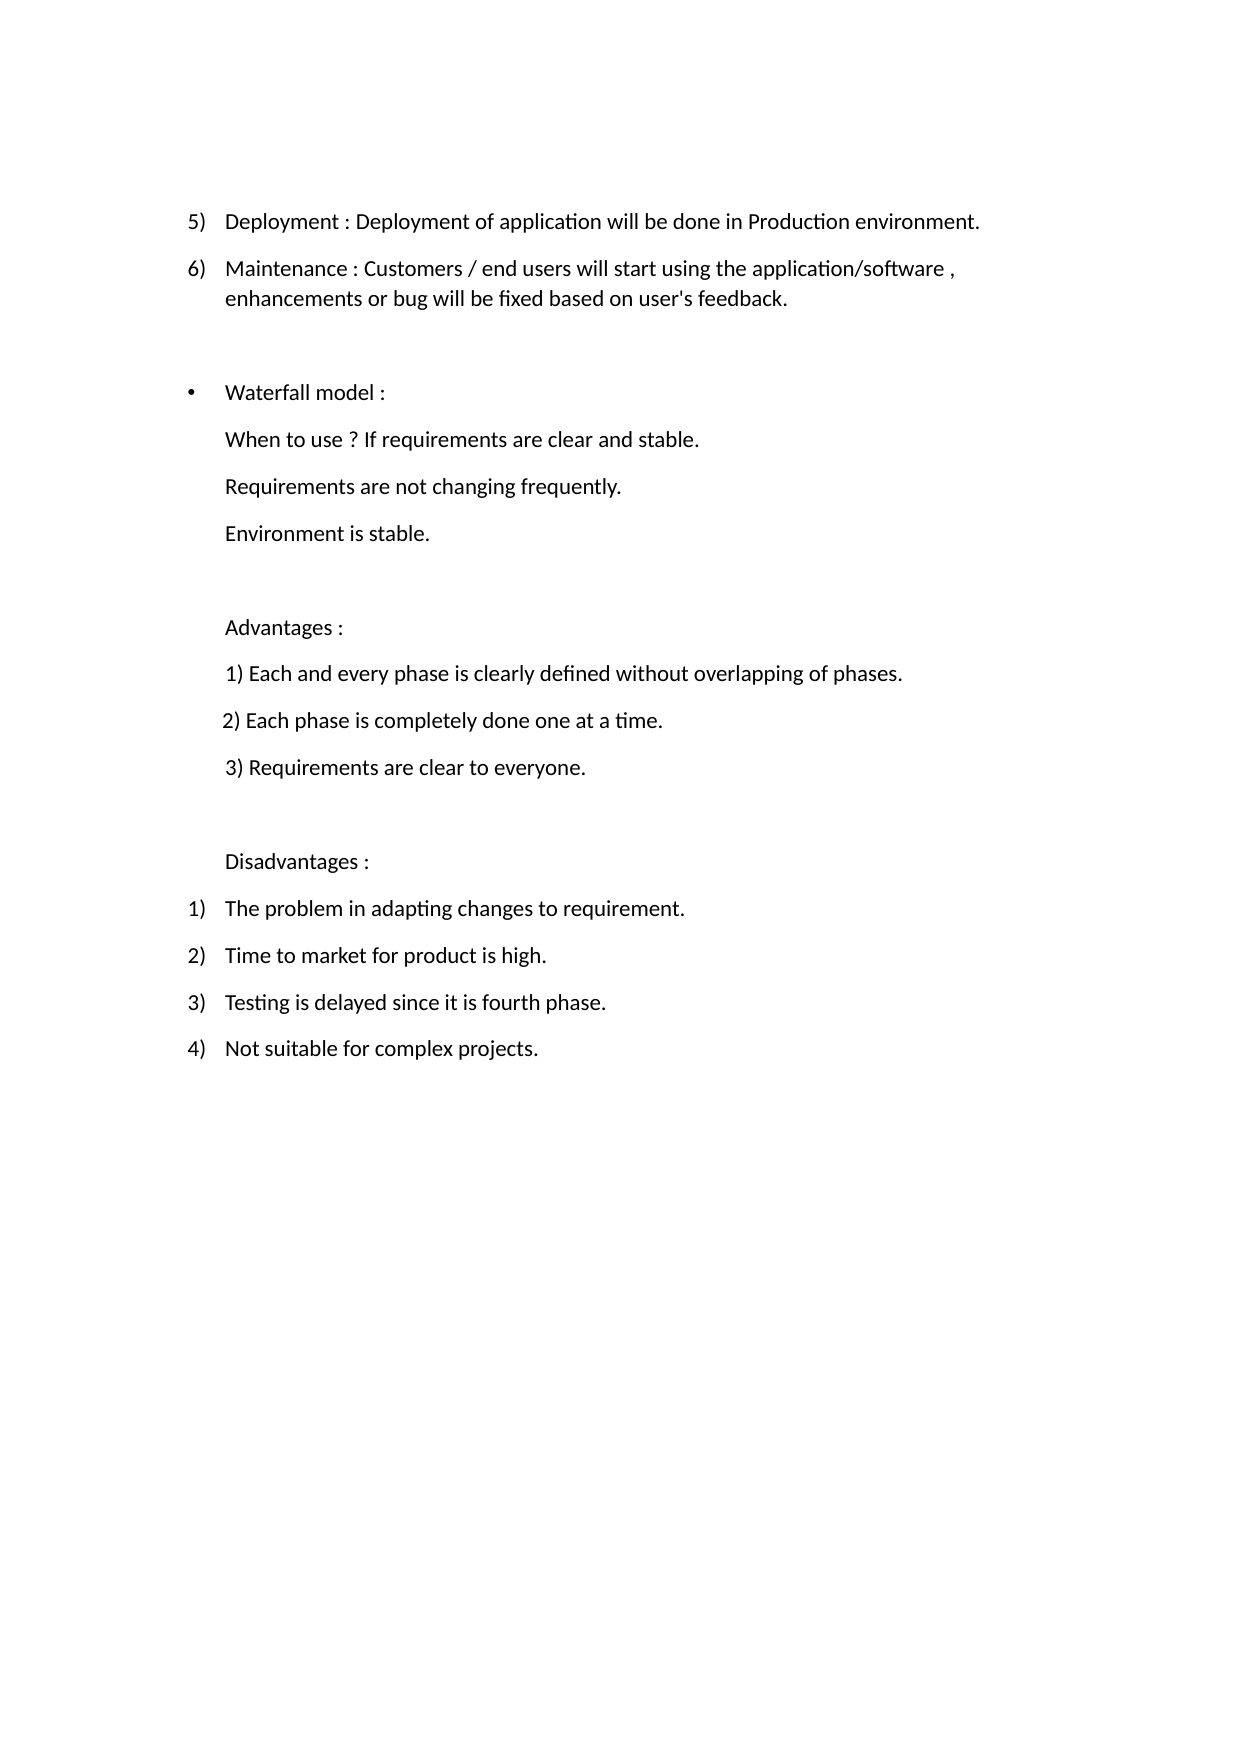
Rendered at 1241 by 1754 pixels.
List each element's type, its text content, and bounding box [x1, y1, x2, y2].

list Time to market for product is high. [187, 941, 1090, 969]
list Requirements are not changing frequently. [187, 472, 1090, 500]
list Maintenance : Customers / end users will start using the application/software , enhancements or bug will be fixed based on user's feedback. [187, 254, 1090, 313]
list Advantages : [225, 613, 1090, 641]
list Not suitable for complex projects. [187, 1034, 1090, 1063]
list Waterfall model : [187, 378, 1090, 406]
list 1) Each and every phase is clearly defined without overlapping of phases. [225, 659, 1090, 688]
list 3) Requirements are clear to everyone. [187, 753, 1090, 781]
list Deployment : Deployment of application will be done in Production environment. [187, 207, 1090, 236]
list Disadvantages : [225, 847, 1090, 875]
list Environment is stable. [187, 519, 1090, 547]
list Testing is delayed since it is fourth phase. [187, 988, 1090, 1016]
list When to use ? If requirements are clear and stable. [187, 425, 1090, 453]
list The problem in adapting changes to requirement. [187, 894, 1090, 922]
list 2) Each phase is completely done one at a time. [150, 706, 1090, 734]
